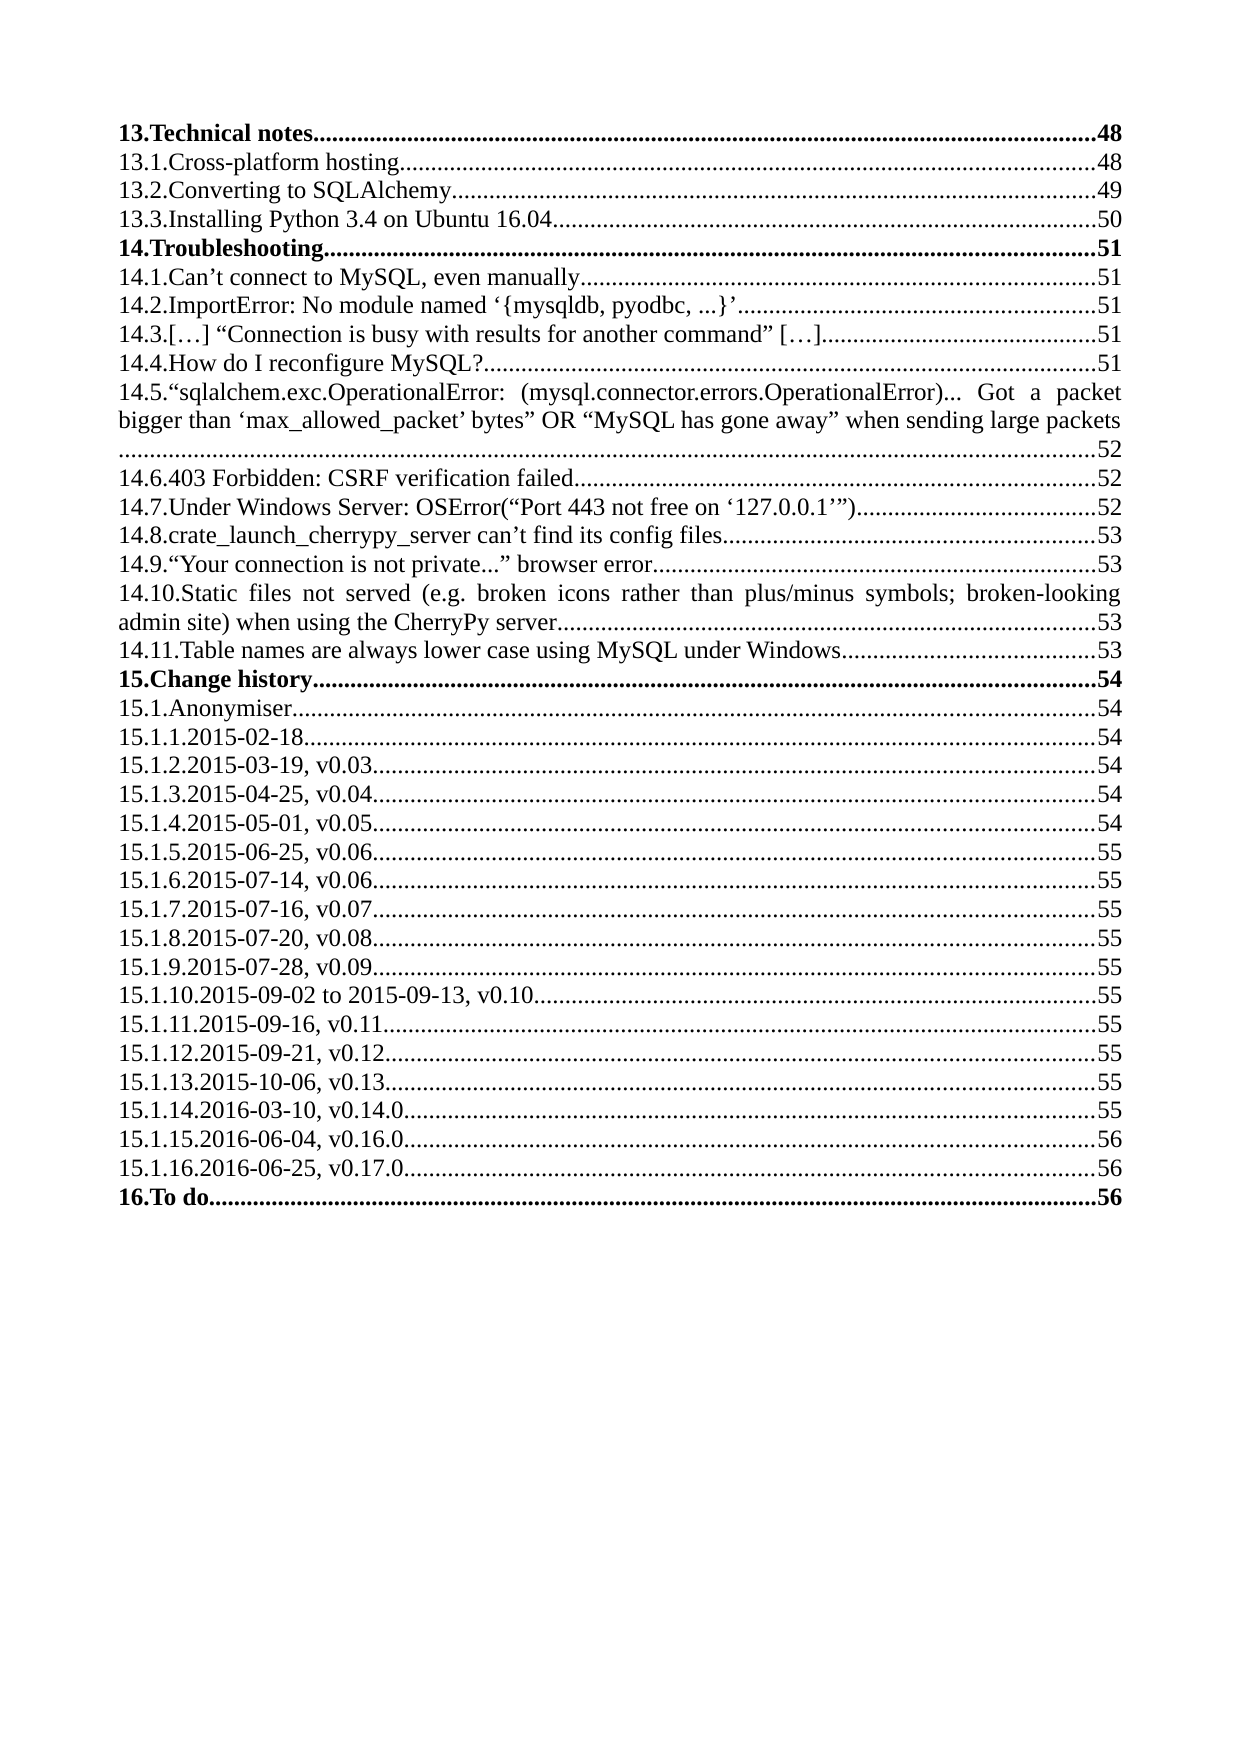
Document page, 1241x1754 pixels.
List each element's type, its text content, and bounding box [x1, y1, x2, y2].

text 15.1.2.2015-03-19, v0.03 54 [118, 751, 1122, 779]
text 14.11.Table names are always lower case using MySQL under Windows 53 [118, 636, 1122, 664]
text 15.1.15.2016-06-04, v0.16.0 56 [118, 1124, 1122, 1153]
text 15.1.12.2015-09-21, v0.12 55 [118, 1038, 1122, 1067]
text 15.1.8.2015-07-20, v0.08 55 [118, 923, 1122, 952]
text 15.1.11.2015-09-16, v0.11 55 [118, 1009, 1122, 1038]
text 15.1.13.2015-10-06, v0.13 55 [118, 1067, 1122, 1096]
text 14.1.Can’t connect to MySQL, even manually 51 [118, 262, 1122, 291]
text 14.6.403 Forbidden: CSRF verification failed 52 [118, 463, 1122, 492]
text 13.1.Cross-platform hosting 48 [118, 147, 1122, 176]
text 15.1.4.2015-05-01, v0.05 54 [118, 808, 1122, 837]
text 15.1.10.2015-09-02 to 2015-09-13, v0.10 55 [118, 981, 1122, 1009]
text 15.1.5.2015-06-25, v0.06 55 [118, 837, 1122, 866]
text 14.Troubleshooting 51 [118, 233, 1122, 262]
text 15.1.14.2016-03-10, v0.14.0 55 [118, 1096, 1122, 1124]
text 14.10.Static files not served (e.g. broken icons rather than plus/minus symbols; broken-looking admin site) when using the CherryPy server 53 [118, 578, 1122, 636]
text 14.5.“sqlalchem.exc.OperationalError: (mysql.connector.errors.OperationalError)... Got a packet bigger than ‘max_allowed_packet’ bytes” OR “MySQL has gone away” when sending large packets 52 [118, 377, 1122, 463]
text 15.1.Anonymiser 54 [118, 693, 1122, 722]
text 13.Technical notes 48 [118, 118, 1122, 147]
text 15.1.1.2015-02-18 54 [118, 722, 1122, 751]
text 14.9.“Your connection is not private...” browser error 53 [118, 549, 1122, 578]
text 15.1.9.2015-07-28, v0.09 55 [118, 952, 1122, 981]
text 15.1.3.2015-04-25, v0.04 54 [118, 779, 1122, 808]
text 15.Change history 54 [118, 664, 1122, 693]
text 14.8.crate_launch_cherrypy_server can’t find its config files 53 [118, 521, 1122, 549]
text 13.3.Installing Python 3.4 on Ubuntu 16.04 50 [118, 204, 1122, 233]
text 15.1.7.2015-07-16, v0.07 55 [118, 894, 1122, 923]
text 14.2.ImportError: No module named ‘{mysqldb, pyodbc, ...}’ 51 [118, 291, 1122, 319]
text 15.1.6.2015-07-14, v0.06 55 [118, 866, 1122, 894]
text 13.2.Converting to SQLAlchemy 49 [118, 176, 1122, 204]
text 14.7.Under Windows Server: OSError(“Port 443 not free on ‘127.0.0.1’”) 52 [118, 492, 1122, 521]
text 15.1.16.2016-06-25, v0.17.0 56 [118, 1153, 1122, 1182]
text 16.To do 56 [118, 1182, 1122, 1211]
text 14.4.How do I reconfigure MySQL? 51 [118, 348, 1122, 377]
text 14.3.[…] “Connection is busy with results for another command” […] 51 [118, 319, 1122, 348]
